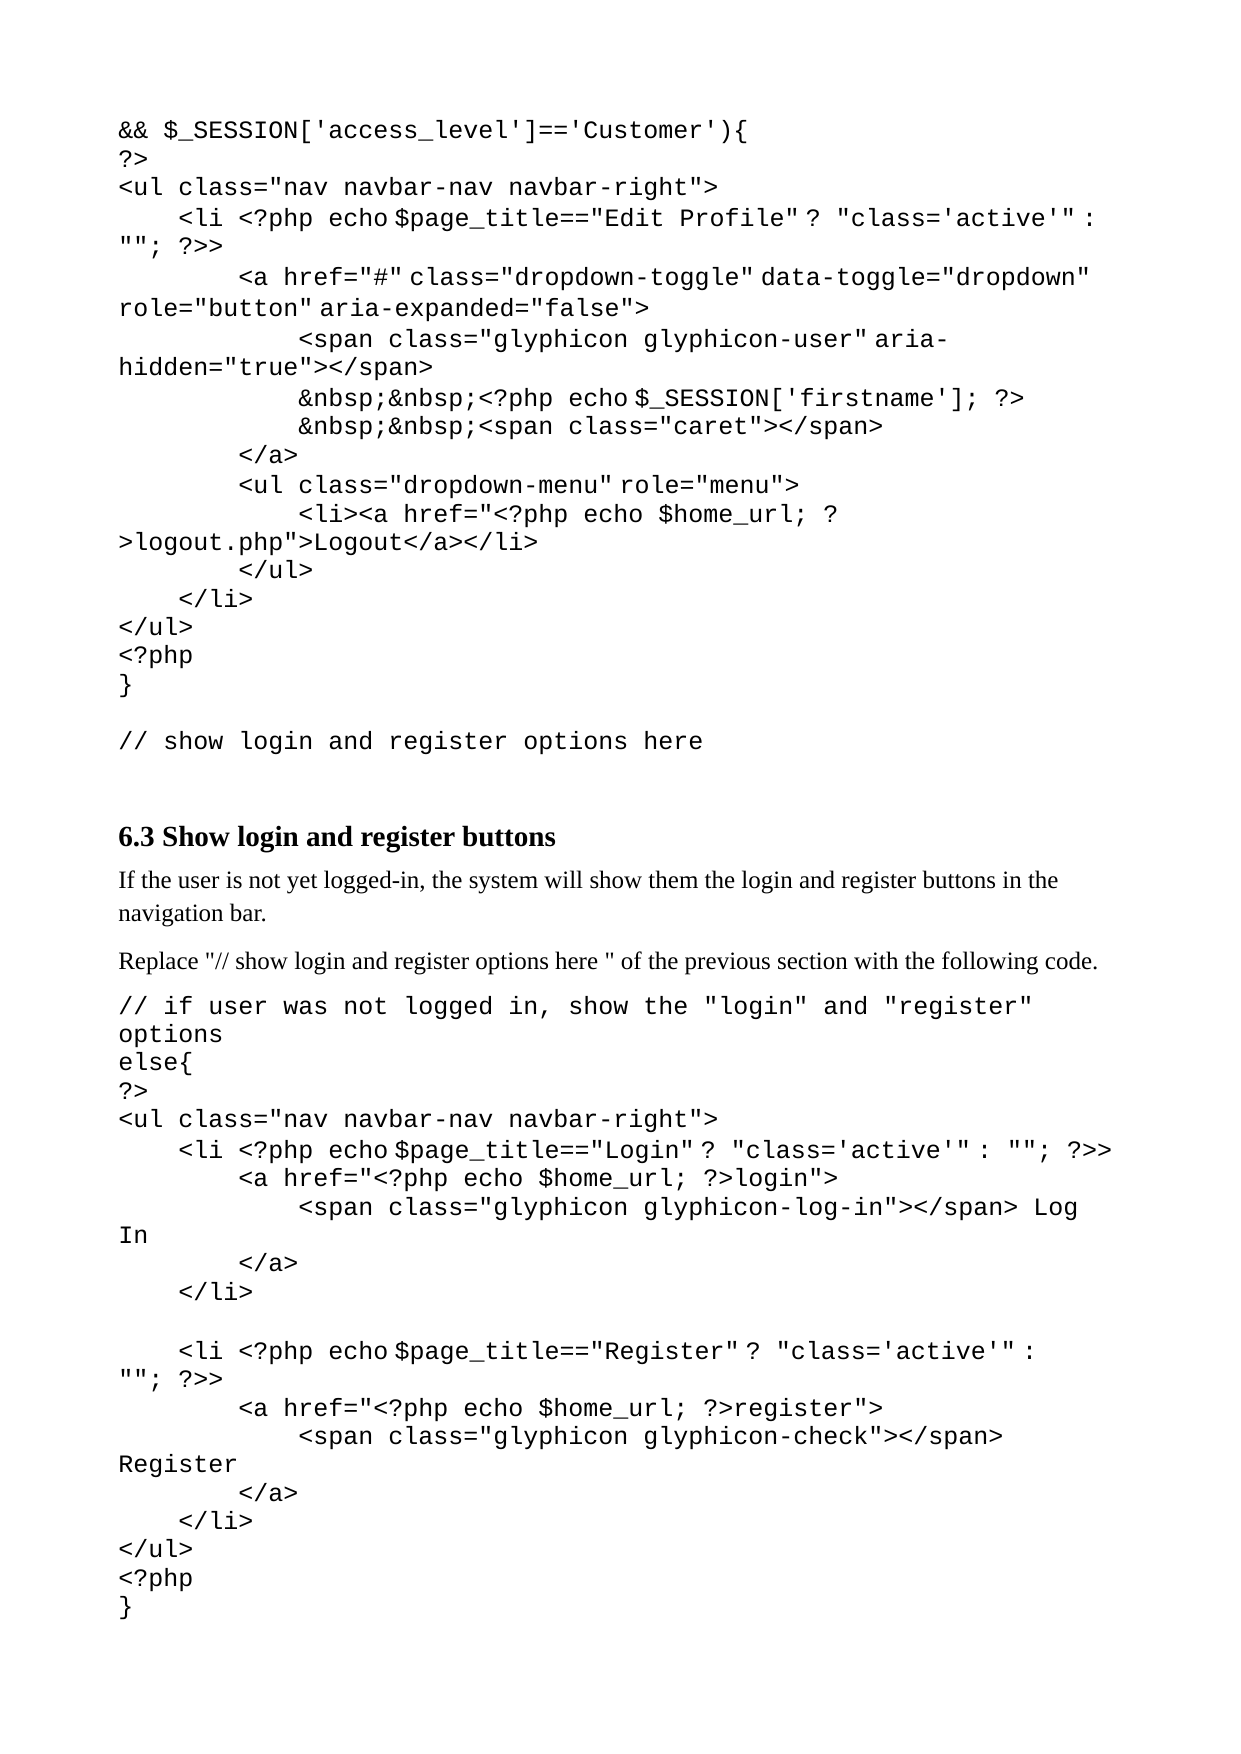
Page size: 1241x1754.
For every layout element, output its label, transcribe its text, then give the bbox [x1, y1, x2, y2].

text Replace "// show login and register options here " of the previous section with the following code. [118, 946, 1122, 974]
table_header && $_SESSION['access_level']=='Customer'){ ?> <ul class="nav navbar-nav navbar-right"> <li <?php echo $page_title=="Edit Profile" ? "class='active'" : ""; ?>> <a href="#" class="dropdown-toggle" data-toggle="dropdown" role="button" aria-expanded="false"> <span class="glyphicon glyphicon-user" aria-hidden="true"></span> &nbsp;&nbsp;<?php echo $_SESSION['firstname']; ?> &nbsp;&nbsp;<span class="caret"></span> </a> <ul class="dropdown-menu" role="menu"> <li><a href="<?php echo $home_url; ?>logout.php">Logout</a></li> </ul> </li> </ul> <?php } // show login and register options here [118, 118, 1122, 757]
subtitle 6.3 Show login and register buttons [118, 819, 1122, 853]
text If the user is not yet logged-in, the system will show them the login and register buttons in the navigation bar. [118, 865, 1122, 927]
table_header // if user was not logged in, show the "login" and "register" options else{ ?> <ul class="nav navbar-nav navbar-right"> <li <?php echo $page_title=="Login" ? "class='active'" : ""; ?>> <a href="<?php echo $home_url; ?>login"> <span class="glyphicon glyphicon-log-in"></span> Log In </a> </li> <li <?php echo $page_title=="Register" ? "class='active'" : ""; ?>> <a href="<?php echo $home_url; ?>register"> <span class="glyphicon glyphicon-check"></span> Register </a> </li> </ul> <?php } [118, 993, 1122, 1622]
